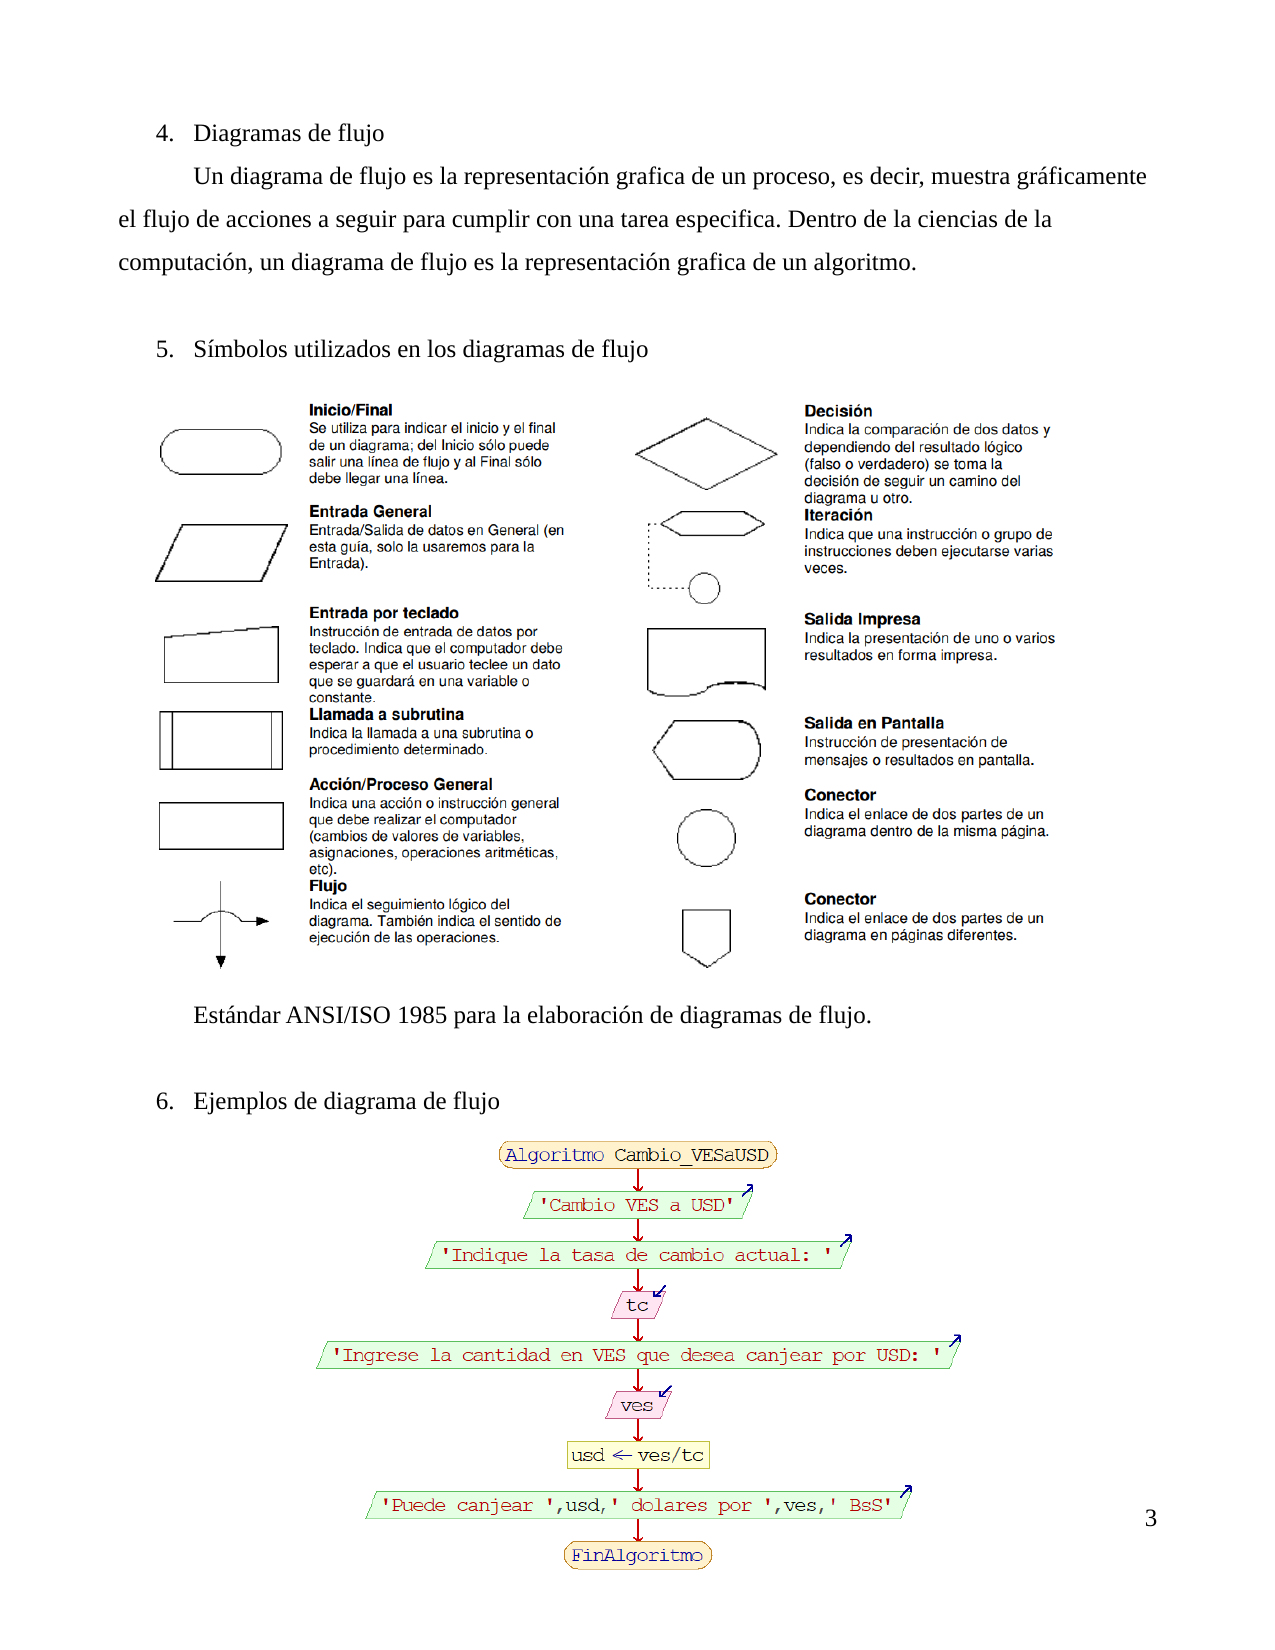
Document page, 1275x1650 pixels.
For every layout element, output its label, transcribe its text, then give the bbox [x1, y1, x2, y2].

list Ejemplos de diagrama de flujo [156, 1086, 1157, 1115]
picture [108, 386, 329, 986]
list Símbolos utilizados en los diagramas de flujo [156, 334, 1157, 362]
list Diagramas de flujo [156, 118, 1157, 147]
text Un diagrama de flujo es la representación grafica de un proceso, es decir, muestra gráficamente el flujo de acciones a seguir para cumplir con una tarea especifica. Dentro de la ciencias de la computación, un diagrama de flujo es la representación grafica de un algoritmo. [118, 161, 1157, 276]
picture [312, 1132, 963, 1576]
picture [902, 373, 1088, 992]
text Estándar ANSI/ISO 1985 para la elaboración de diagramas de flujo. [118, 377, 1157, 1029]
